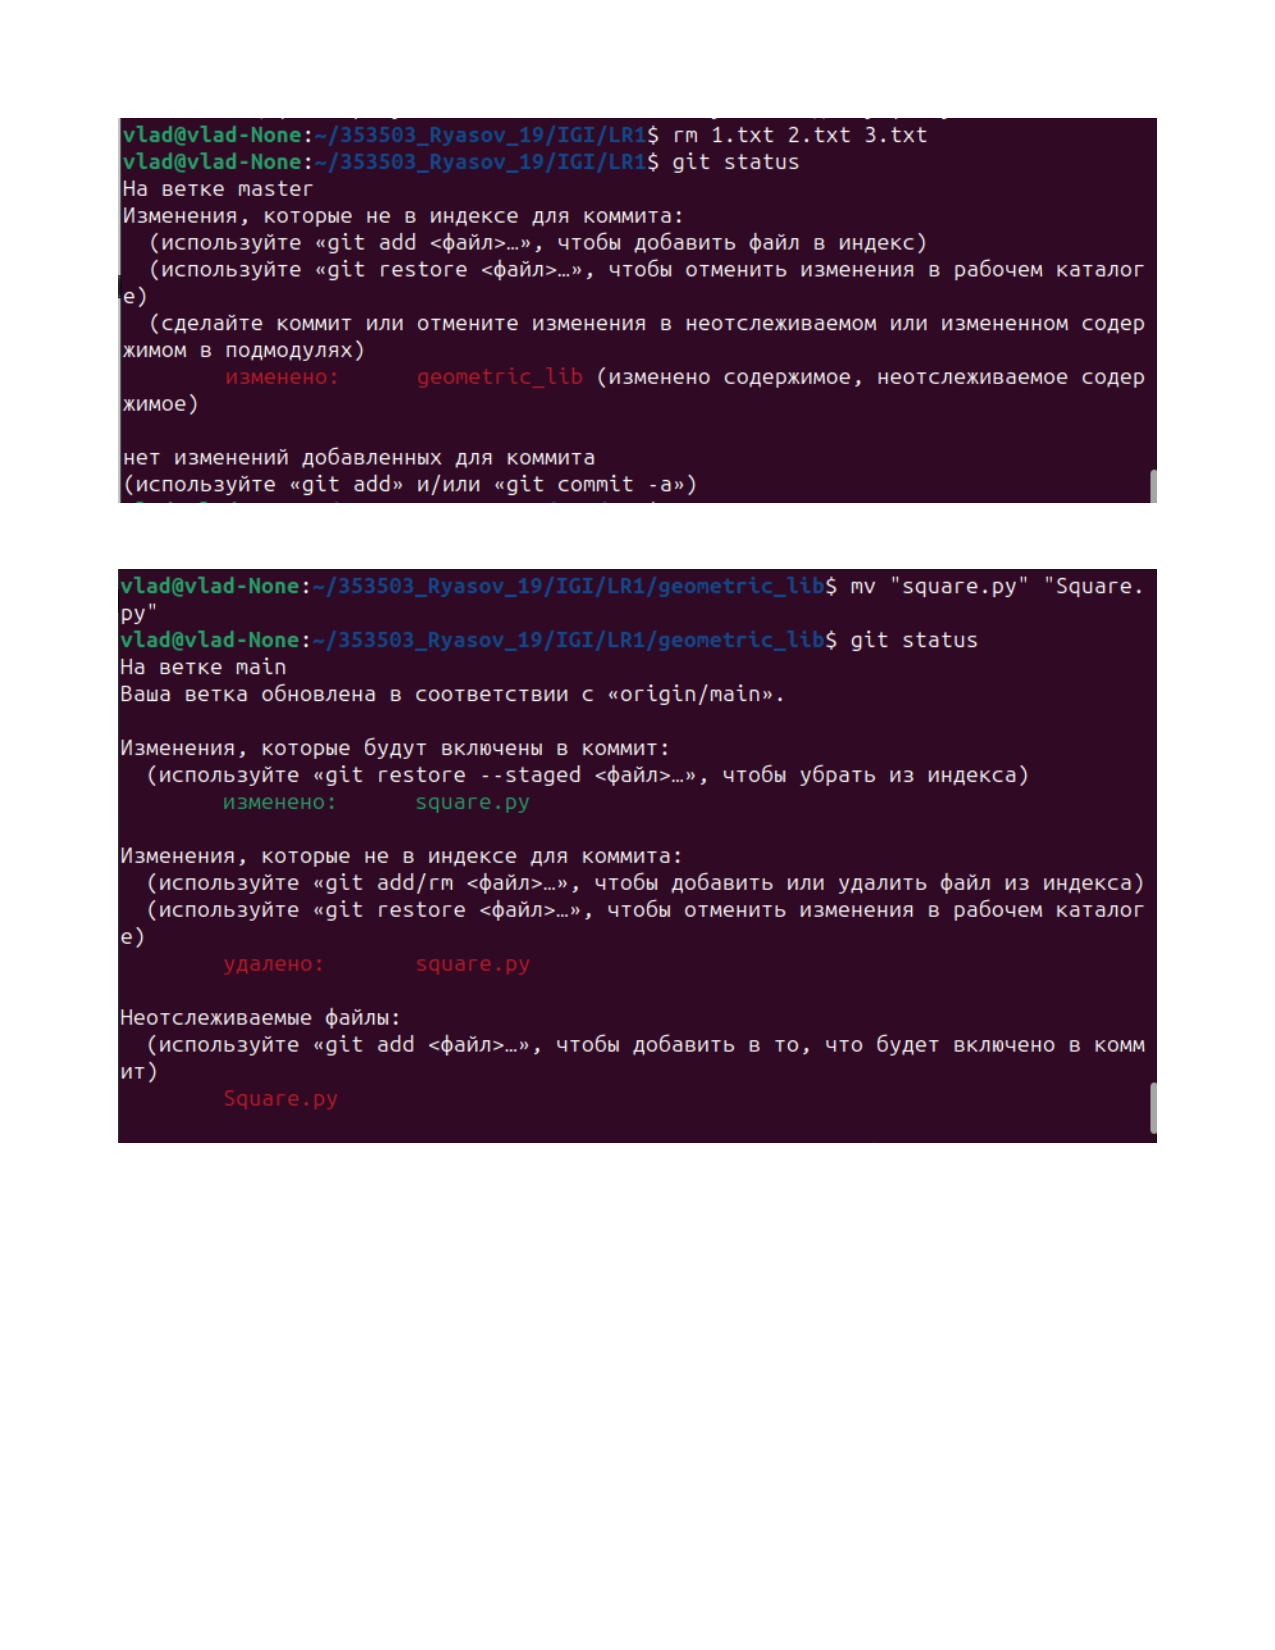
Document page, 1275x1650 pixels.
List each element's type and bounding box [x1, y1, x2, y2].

picture [118, 569, 1157, 1143]
picture [118, 118, 1157, 503]
